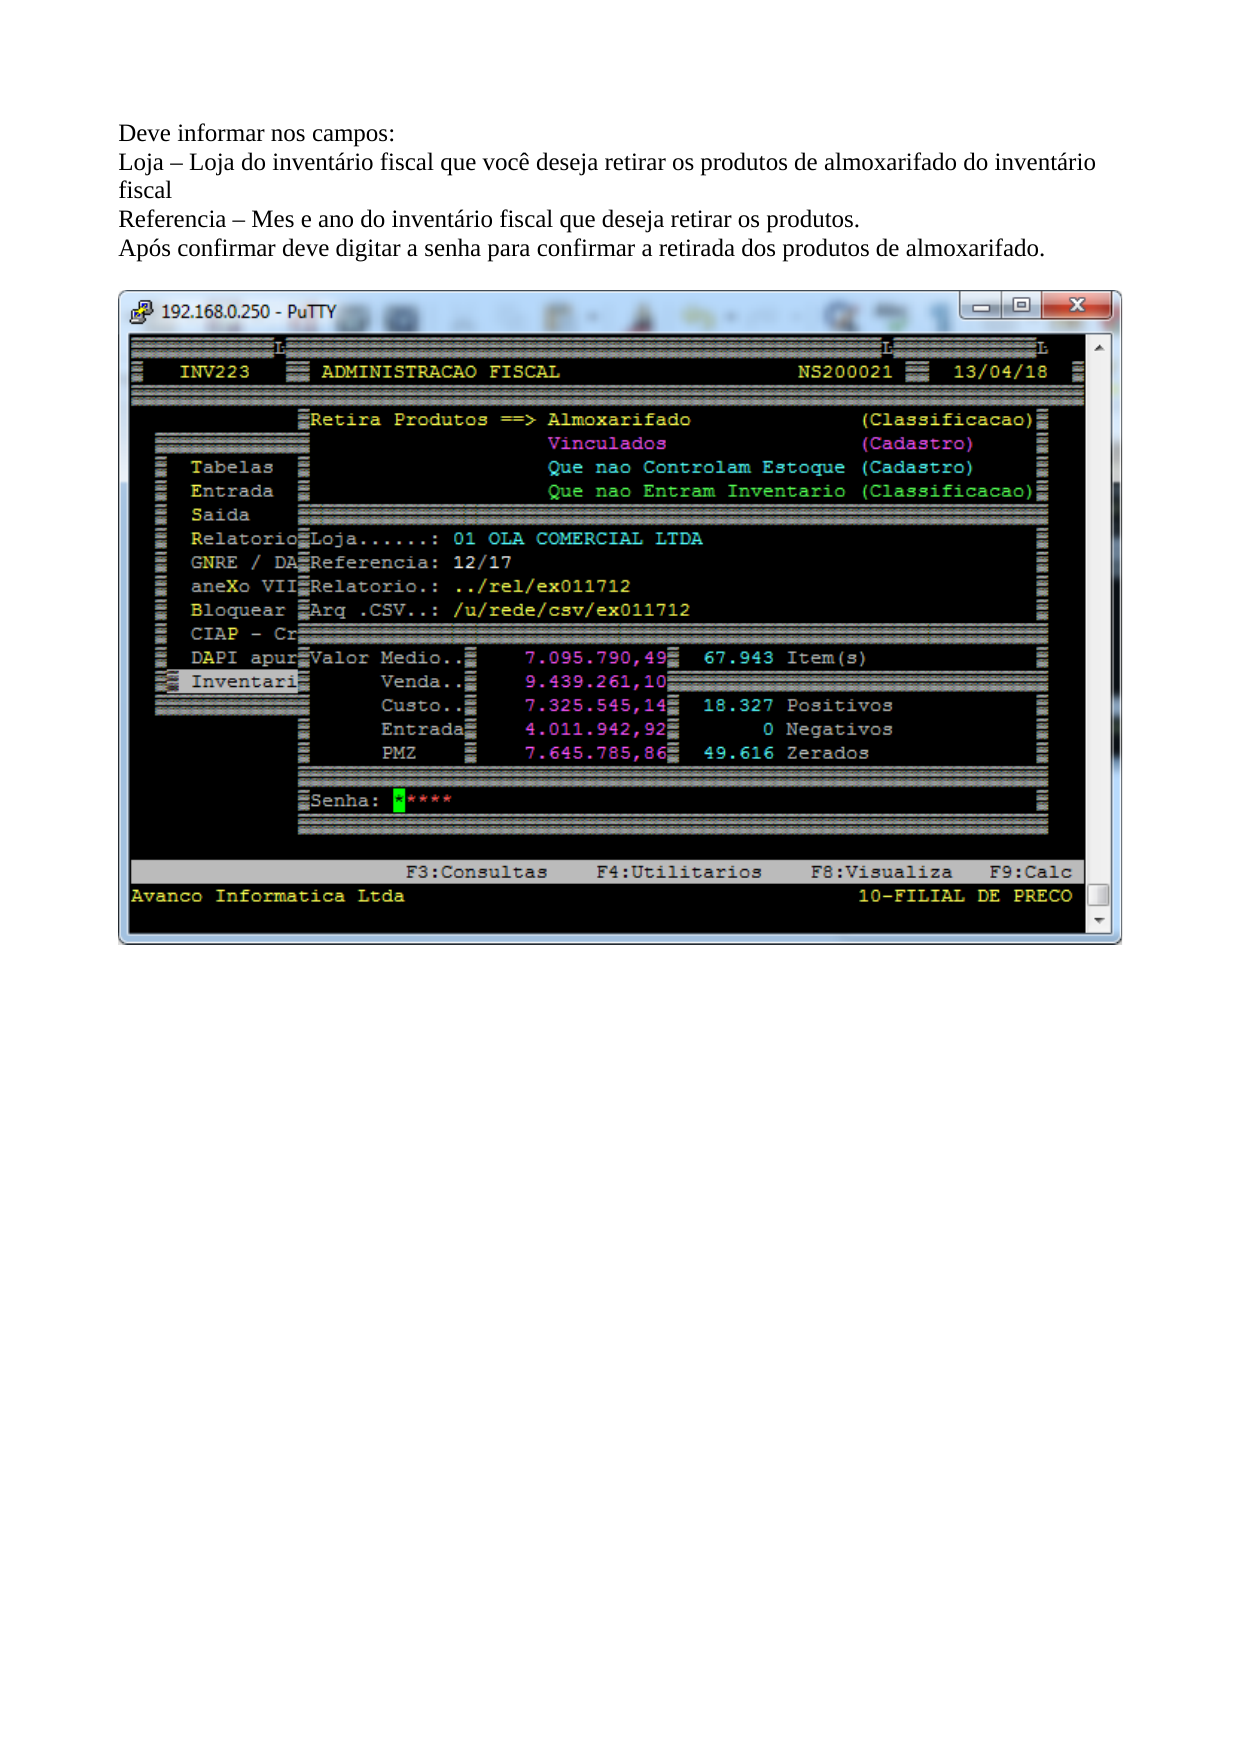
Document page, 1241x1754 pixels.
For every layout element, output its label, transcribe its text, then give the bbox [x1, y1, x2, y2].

text Loja – Loja do inventário fiscal que você deseja retirar os produtos de almoxarifado do inventário fiscal [118, 147, 1122, 204]
text Referencia – Mes e ano do inventário fiscal que deseja retirar os produtos. [118, 204, 1122, 233]
picture [118, 290, 1123, 945]
text Deve informar nos campos: [118, 118, 1122, 147]
text Após confirmar deve digitar a senha para confirmar a retirada dos produtos de almoxarifado. [118, 233, 1122, 262]
